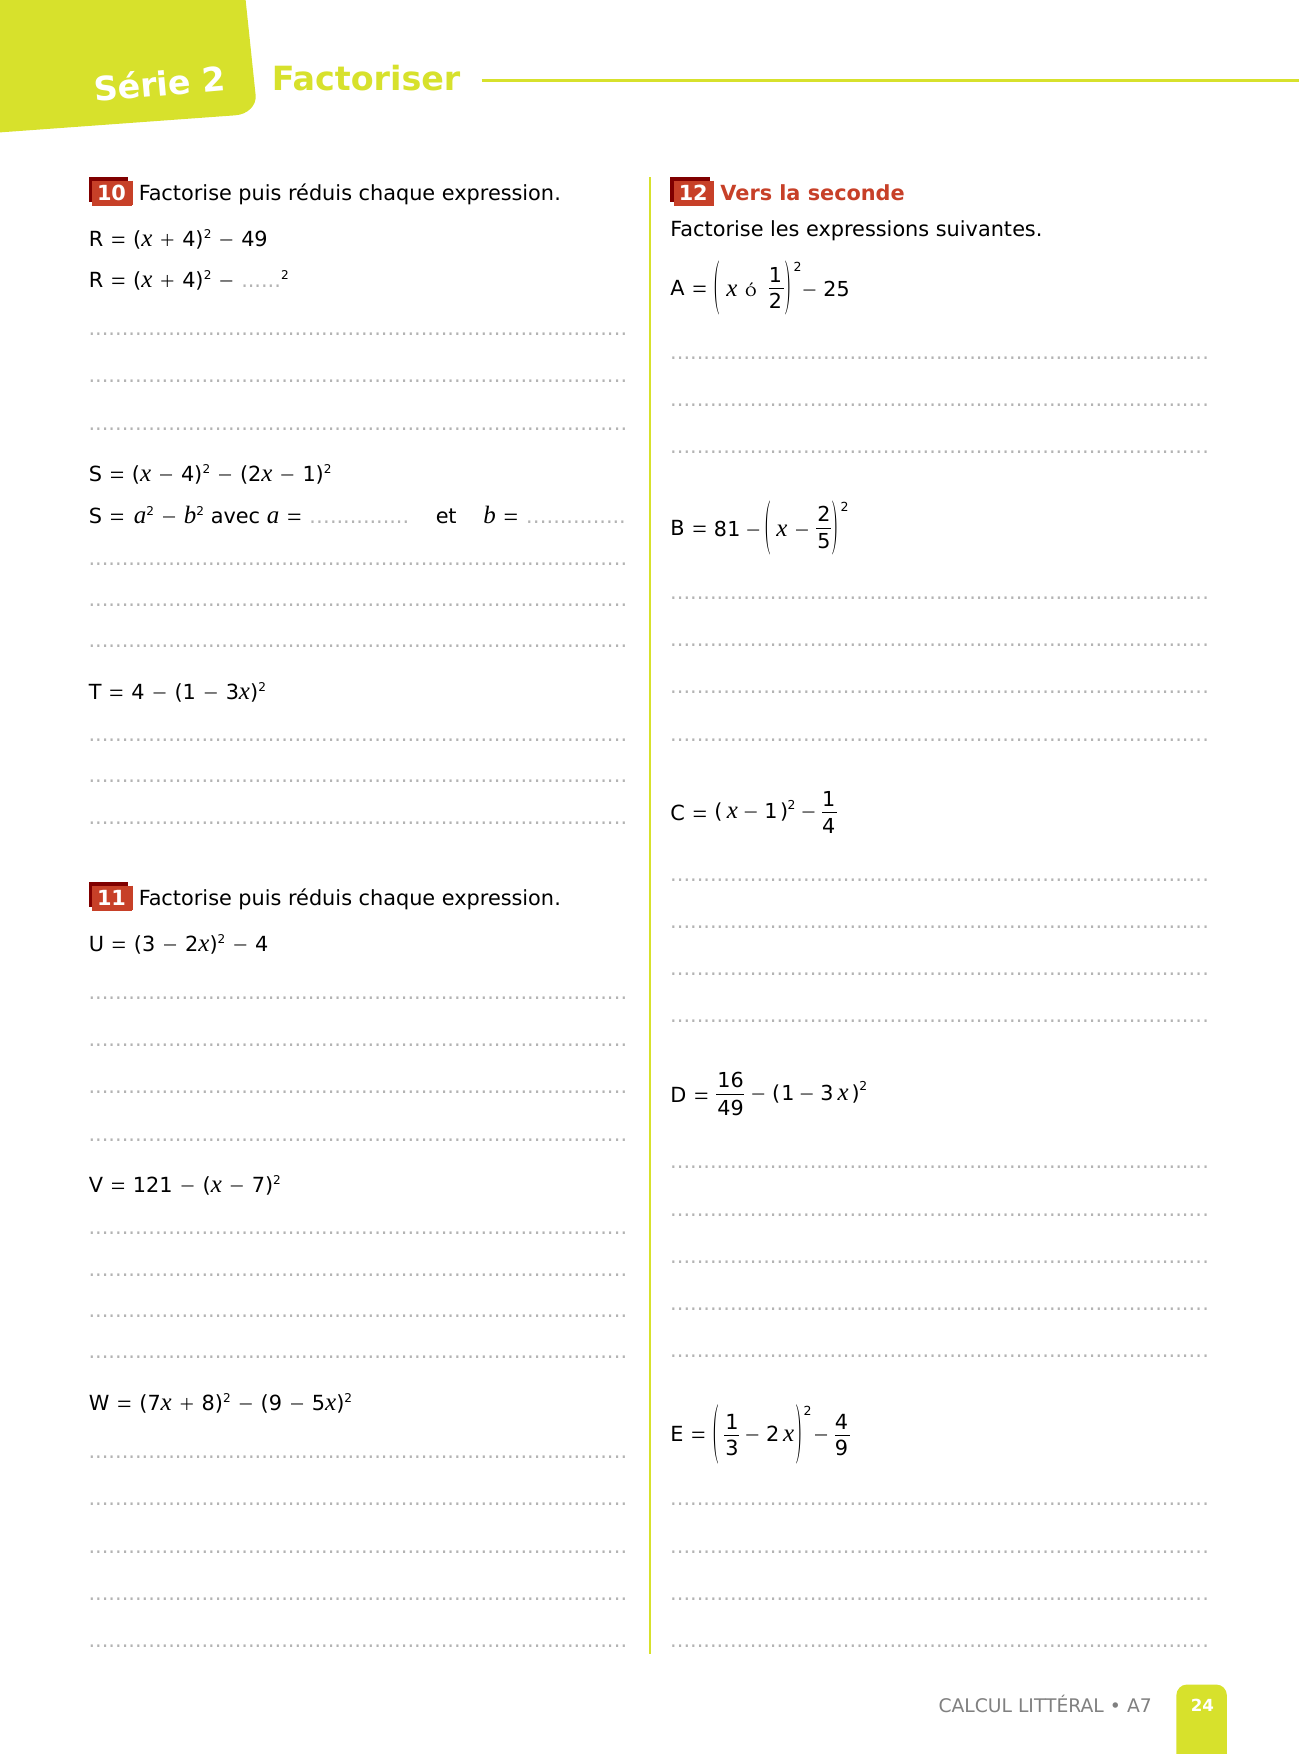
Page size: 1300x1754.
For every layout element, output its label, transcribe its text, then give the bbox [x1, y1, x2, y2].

list C = [670, 787, 1211, 838]
text R = (x  4)2 − 49 [88, 223, 629, 252]
subtitle Factorise puis réduis chaque expression. [128, 882, 629, 910]
text U = (3 − 2x)2 − 4 [88, 928, 629, 957]
text T = 4 − (1 − 3x)2 [88, 676, 629, 705]
subtitle Factorise puis réduis chaque expression. [128, 177, 629, 205]
list S = a2 − b2 avec a = …............ et b = …............ [88, 487, 629, 529]
text R = (x  4)2 − ......2 [88, 252, 629, 293]
text W = (7x  8)2 − (9 − 5x)2 [88, 1387, 629, 1416]
text D = [670, 1069, 1211, 1120]
text A = [670, 260, 1211, 317]
list B = [670, 500, 1211, 557]
text Factorise les expressions suivantes. [670, 217, 1211, 241]
subtitle Vers la seconde [710, 177, 1211, 205]
text V = 121 − (x − 7)2 [88, 1169, 629, 1198]
list S = (x − 4)2 − (2x − 1)2 [88, 458, 629, 487]
list E = [670, 1404, 1211, 1463]
